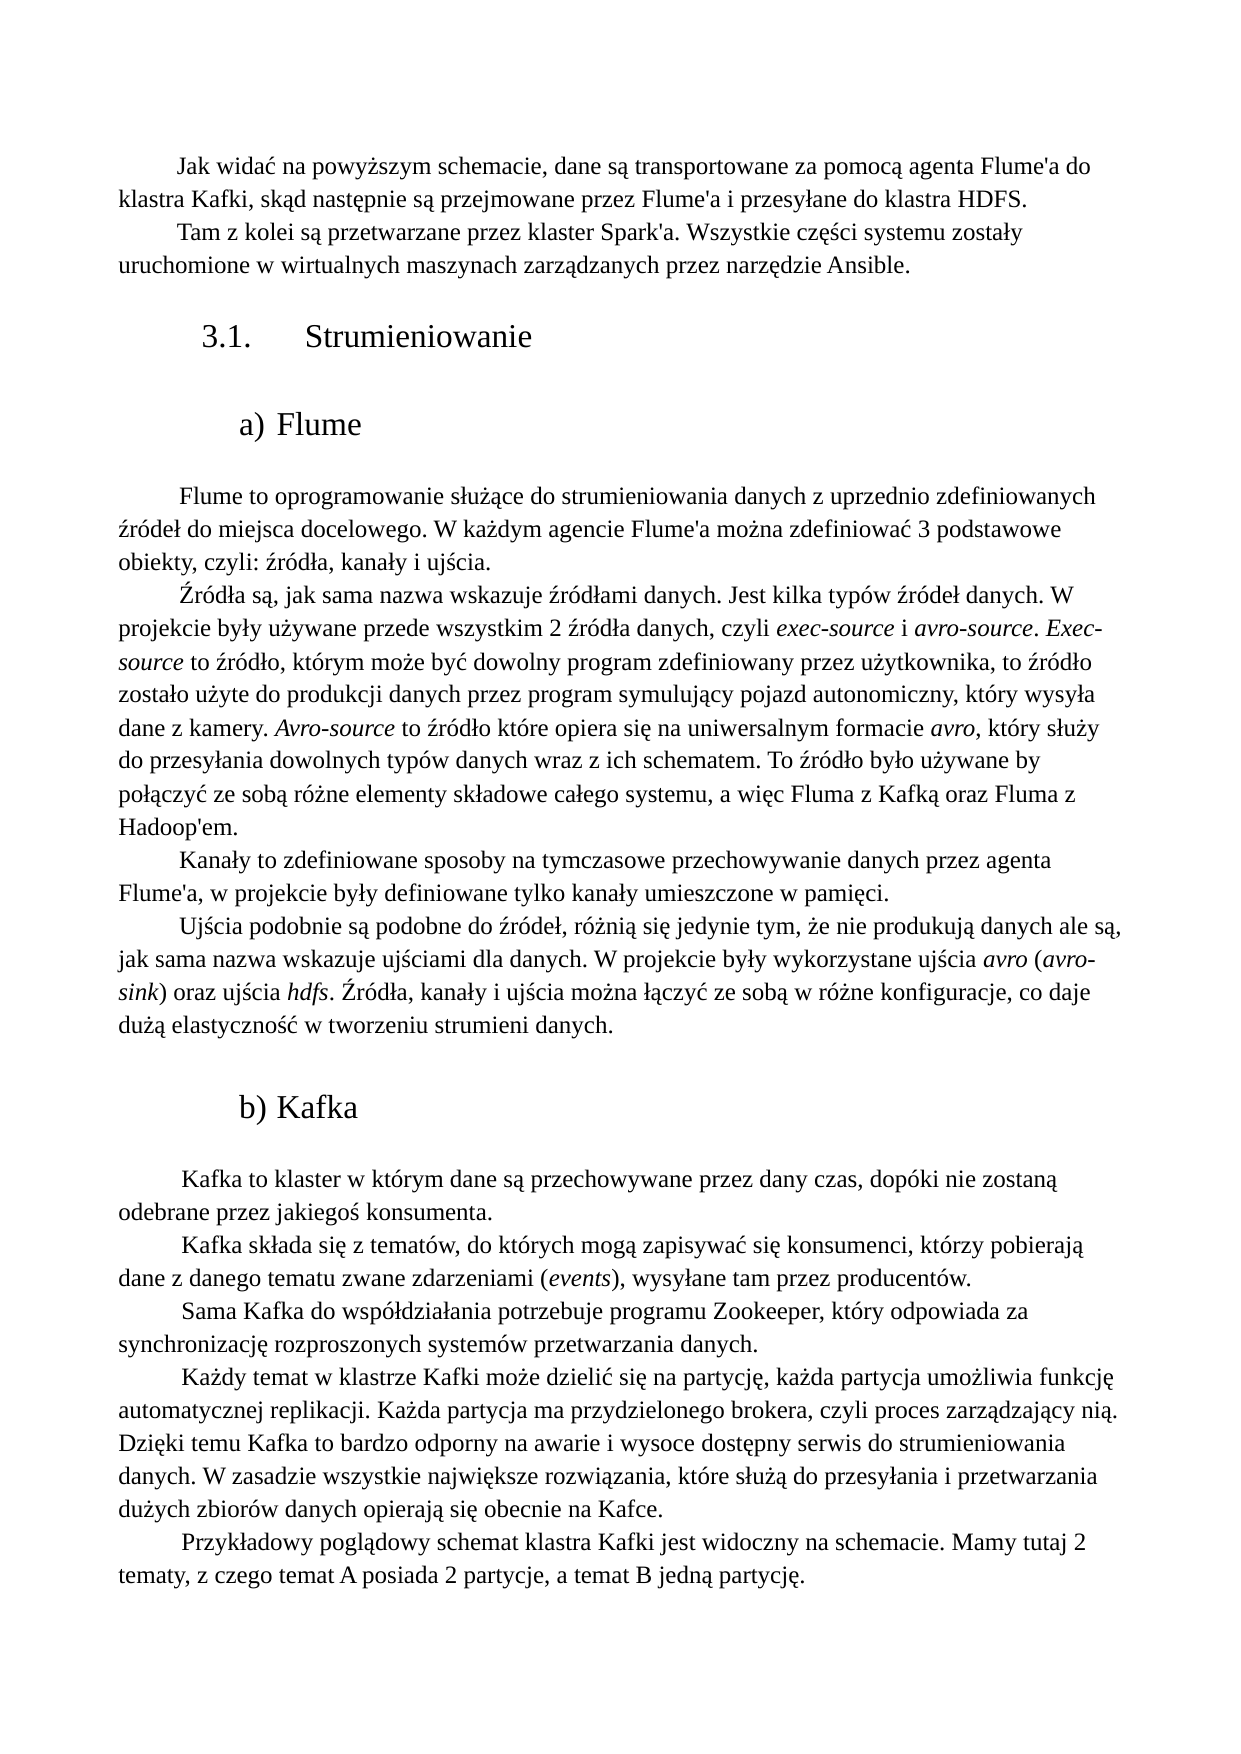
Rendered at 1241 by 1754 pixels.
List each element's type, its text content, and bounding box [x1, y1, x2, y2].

text Kanały to zdefiniowane sposoby na tymczasowe przechowywanie danych przez agenta Flume'a, w projekcie były definiowane tylko kanały umieszczone w pamięci. [118, 845, 1122, 906]
text Jak widać na powyższym schemacie, dane są transportowane za pomocą agenta Flume'a do klastra Kafki, skąd następnie są przejmowane przez Flume'a i przesyłane do klastra HDFS. [118, 151, 1122, 213]
text Kafka to klaster w którym dane są przechowywane przez dany czas, dopóki nie zostaną odebrane przez jakiegoś konsumenta. [118, 1164, 1122, 1226]
text Sama Kafka do współdziałania potrzebuje programu Zookeeper, który odpowiada za synchronizację rozproszonych systemów przetwarzania danych. [118, 1296, 1122, 1358]
list Flume [231, 404, 1122, 443]
text Przykładowy poglądowy schemat klastra Kafki jest widoczny na schemacie. Mamy tutaj 2 tematy, z czego temat A posiada 2 partycje, a temat B jedną partycję. [118, 1527, 1122, 1589]
text Każdy temat w klastrze Kafki może dzielić się na partycję, każda partycja umożliwia funkcję automatycznej replikacji. Każda partycja ma przydzielonego brokera, czyli proces zarządzający nią. Dzięki temu Kafka to bardzo odporny na awarie i wysoce dostępny serwis do strumieniowania danych. W zasadzie wszystkie największe rozwiązania, które służą do przesyłania i przetwarzania dużych zbiorów danych opierają się obecnie na Kafce. [118, 1362, 1122, 1523]
list Kafka [231, 1087, 1122, 1125]
text Ujścia podobnie są podobne do źródeł, różnią się jedynie tym, że nie produkują danych ale są, jak sama nazwa wskazuje ujściami dla danych. W projekcie były wykorzystane ujścia avro (avro-sink) oraz ujścia hdfs. Źródła, kanały i ujścia można łączyć ze sobą w różne konfiguracje, co daje dużą elastyczność w tworzeniu strumieni danych. [118, 911, 1122, 1038]
text Kafka składa się z tematów, do których mogą zapisywać się konsumenci, którzy pobierają dane z danego tematu zwane zdarzeniami (events), wysyłane tam przez producentów. [118, 1230, 1122, 1292]
text Źródła są, jak sama nazwa wskazuje źródłami danych. Jest kilka typów źródeł danych. W projekcie były używane przede wszystkim 2 źródła danych, czyli exec-source i avro-source. Exec-source to źródło, którym może być dowolny program zdefiniowany przez użytkownika, to źródło zostało użyte do produkcji danych przez program symulujący pojazd autonomiczny, który wysyła dane z kamery. Avro-source to źródło które opiera się na uniwersalnym formacie avro, który służy do przesyłania dowolnych typów danych wraz z ich schematem. To źródło było używane by połączyć ze sobą różne elementy składowe całego systemu, a więc Fluma z Kafką oraz Fluma z Hadoop'em. [118, 581, 1122, 840]
list Strumieniowanie [193, 316, 1122, 354]
text Flume to oprogramowanie służące do strumieniowania danych z uprzednio zdefiniowanych źródeł do miejsca docelowego. W każdym agencie Flume'a można zdefiniować 3 podstawowe obiekty, czyli: źródła, kanały i ujścia. [118, 481, 1122, 576]
text Tam z kolei są przetwarzane przez klaster Spark'a. Wszystkie części systemu zostały uruchomione w wirtualnych maszynach zarządzanych przez narzędzie Ansible. [118, 217, 1122, 279]
